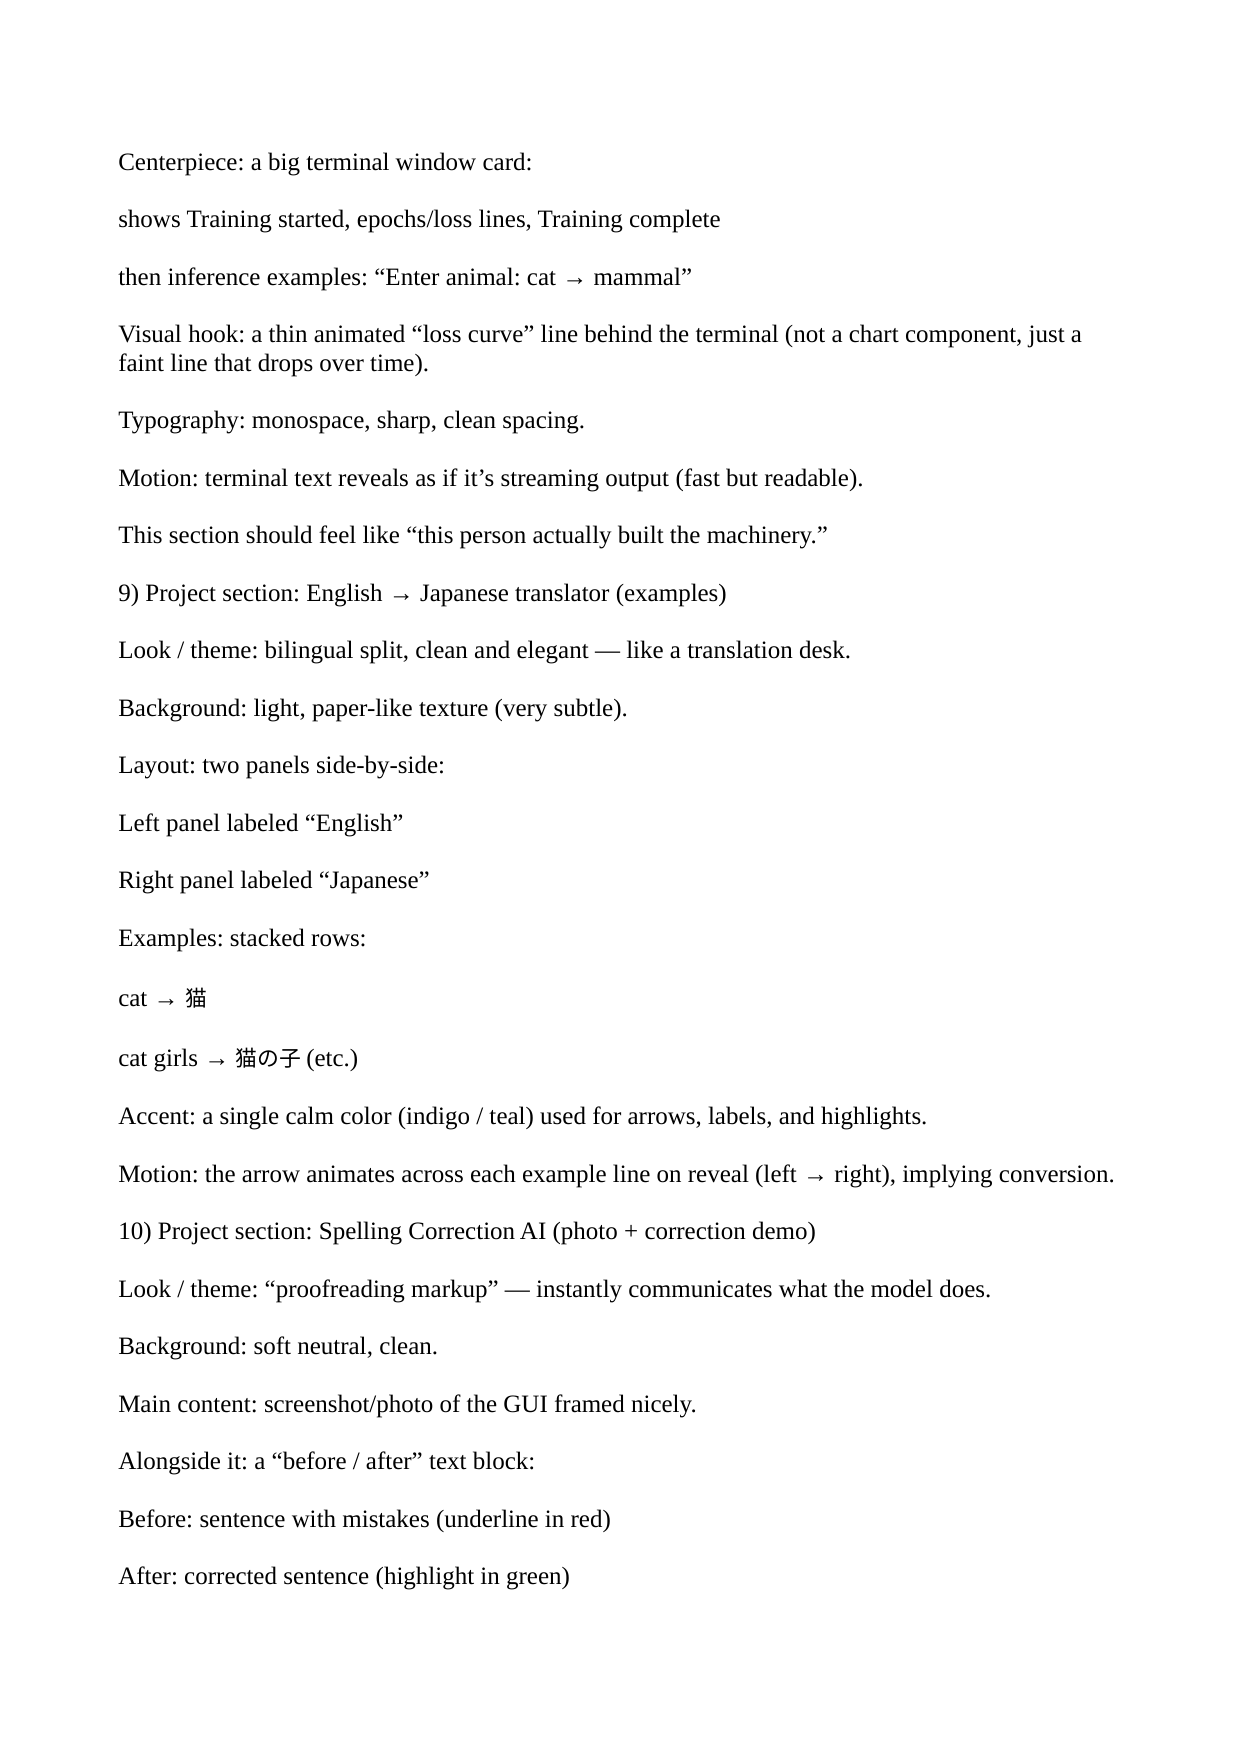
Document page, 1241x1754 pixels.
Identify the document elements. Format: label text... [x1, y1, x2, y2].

text shows Training started, epochs/loss lines, Training complete [118, 204, 1122, 233]
text Centerpiece: a big terminal window card: [118, 147, 1122, 176]
text Look / theme: bilingual split, clean and elegant — like a translation desk. [118, 636, 1122, 664]
text 10) Project section: Spelling Correction AI (photo + correction demo) [118, 1216, 1122, 1245]
text After: corrected sentence (highlight in green) [118, 1561, 1122, 1590]
text Right panel labeled “Japanese” [118, 866, 1122, 894]
text cat girls → 猫の子 (etc.) [118, 1041, 1122, 1073]
text This section should feel like “this person actually built the machinery.” [118, 521, 1122, 549]
text Accent: a single calm color (indigo / teal) used for arrows, labels, and highlights. [118, 1101, 1122, 1130]
text Background: light, paper-like texture (very subtle). [118, 693, 1122, 722]
text Background: soft neutral, clean. [118, 1331, 1122, 1360]
text then inference examples: “Enter animal: cat → mammal” [118, 262, 1122, 291]
text 9) Project section: English → Japanese translator (examples) [118, 578, 1122, 607]
text cat → 猫 [118, 981, 1122, 1012]
text Alongside it: a “before / after” text block: [118, 1446, 1122, 1475]
text Examples: stacked rows: [118, 923, 1122, 952]
text Before: sentence with mistakes (underline in red) [118, 1504, 1122, 1533]
text Motion: the arrow animates across each example line on reveal (left → right), implying conversion. [118, 1159, 1122, 1188]
text Motion: terminal text reveals as if it’s streaming output (fast but readable). [118, 463, 1122, 492]
text Visual hook: a thin animated “loss curve” line behind the terminal (not a chart component, just a faint line that drops over time). [118, 319, 1122, 377]
text Typography: monospace, sharp, clean spacing. [118, 406, 1122, 434]
text Left panel labeled “English” [118, 808, 1122, 837]
text Layout: two panels side-by-side: [118, 751, 1122, 779]
text Look / theme: “proofreading markup” — instantly communicates what the model does. [118, 1274, 1122, 1303]
text Main content: screenshot/photo of the GUI framed nicely. [118, 1389, 1122, 1418]
